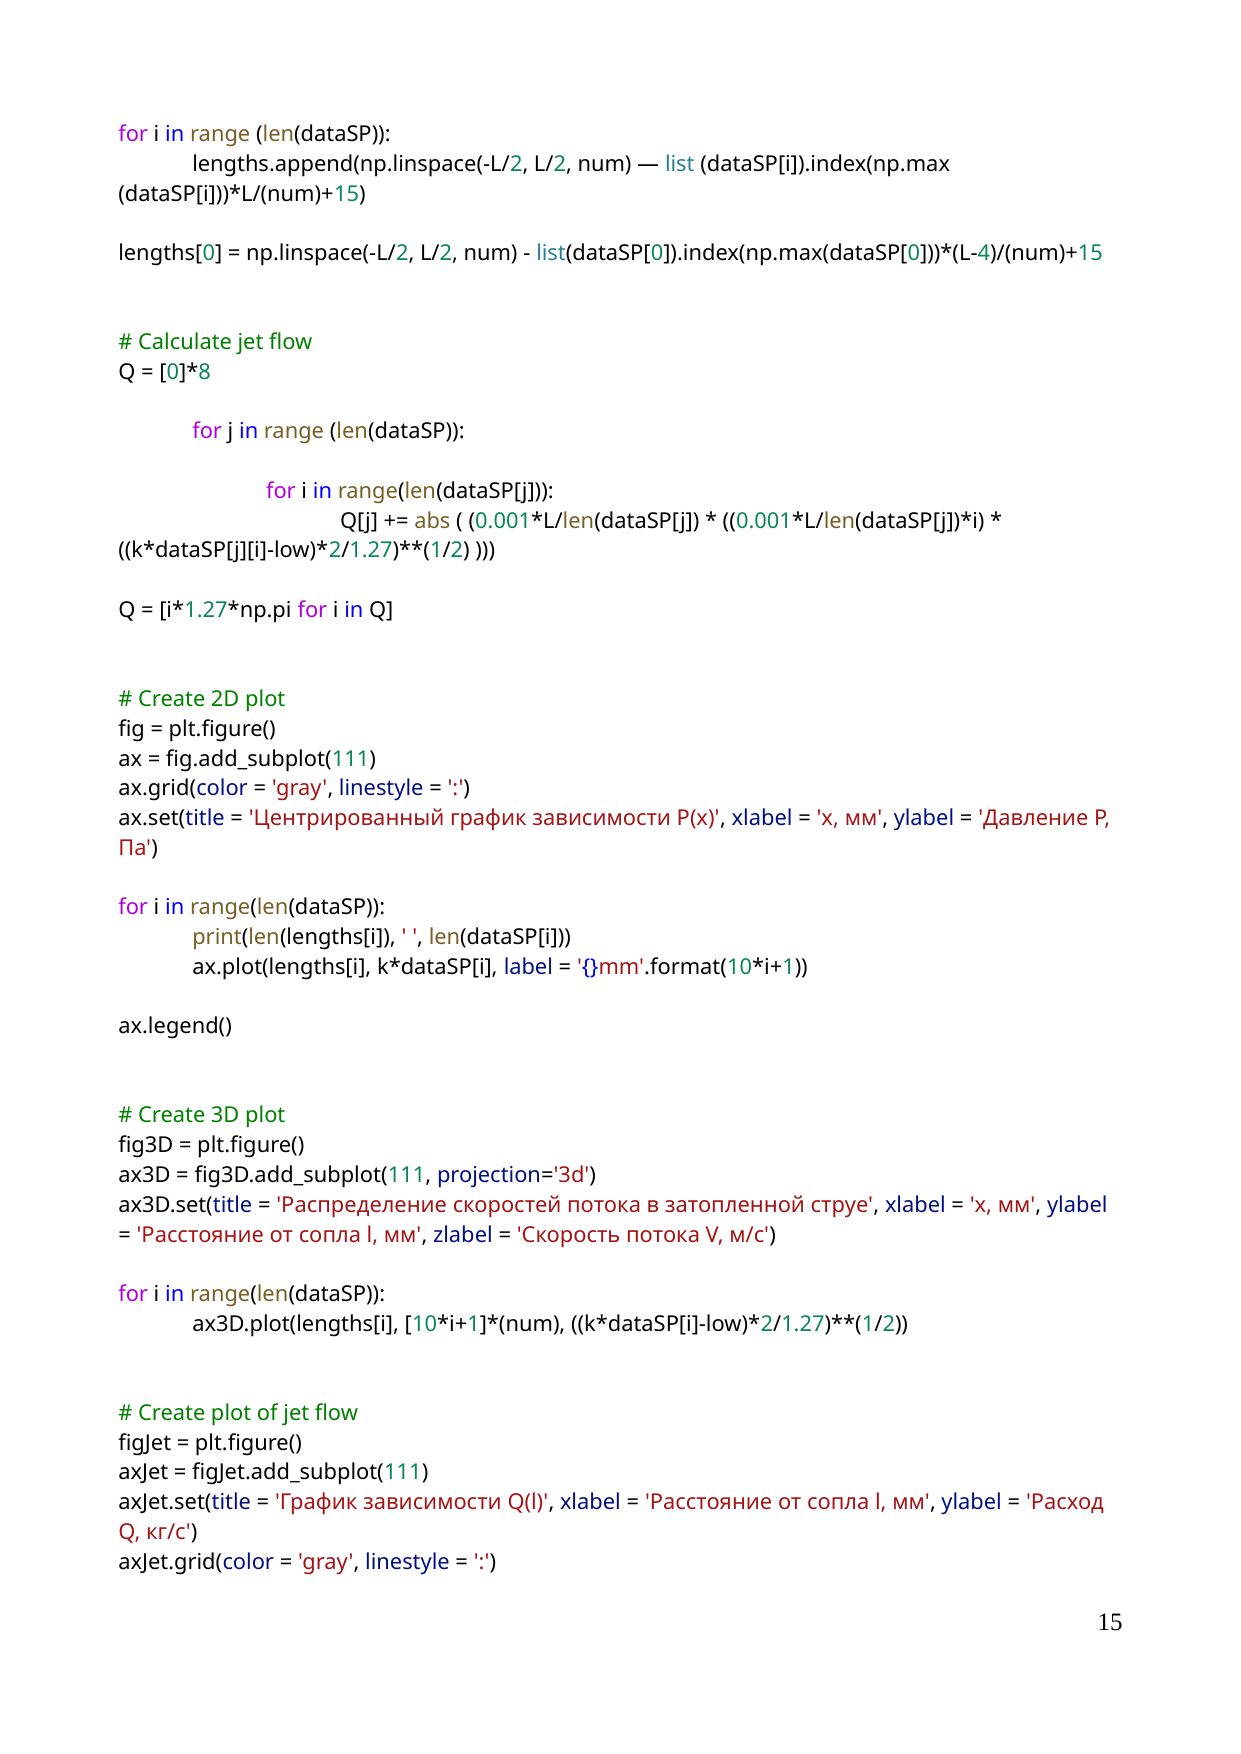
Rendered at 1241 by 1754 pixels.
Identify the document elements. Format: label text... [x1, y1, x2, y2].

text axJet.grid(color = 'gray', linestyle = ':') [118, 1546, 1122, 1576]
text for i in range (len(dataSP)): [118, 118, 1122, 148]
text figJet = plt.figure() [118, 1427, 1122, 1456]
text ax3D = fig3D.add_subplot(111, projection='3d') [118, 1159, 1122, 1189]
text ax3D.plot(lengths[i], [10*i+1]*(num), ((k*dataSP[i]-low)*2/1.27)**(1/2)) [118, 1308, 1122, 1338]
text ax.plot(lengths[i], k*dataSP[i], label = '{}mm'.format(10*i+1)) [118, 951, 1122, 981]
text Q = [i*1.27*np.pi for i in Q] [118, 594, 1122, 624]
text lengths[0] = np.linspace(-L/2, L/2, num) - list(dataSP[0]).index(np.max(dataSP[0]))*(L-4)/(num)+15 [118, 237, 1122, 267]
text Q = [0]*8 [118, 356, 1122, 386]
text # Create 3D plot [118, 1099, 1122, 1129]
text # Create plot of jet flow [118, 1397, 1122, 1427]
text for i in range(len(dataSP)): [118, 891, 1122, 921]
text ax.grid(color = 'gray', linestyle = ':') [118, 772, 1122, 802]
text lengths.append(np.linspace(-L/2, L/2, num) — list (dataSP[i]).index(np.max (dataSP[i]))*L/(num)+15) [118, 148, 1122, 207]
text # Create 2D plot [118, 683, 1122, 713]
text ax.set(title = 'Центрированный график зависимости P(x)', xlabel = 'x, мм', ylabel = 'Давление P, Па') [118, 802, 1122, 862]
text fig = plt.figure() [118, 713, 1122, 742]
text ax.legend() [118, 1010, 1122, 1040]
text for i in range(len(dataSP)): [118, 1278, 1122, 1308]
text for j in range (len(dataSP)): [118, 415, 1122, 445]
text for i in range(len(dataSP[j])): [118, 475, 1122, 505]
text fig3D = plt.figure() [118, 1129, 1122, 1159]
text ax = fig.add_subplot(111) [118, 742, 1122, 772]
text Q[j] += abs ( (0.001*L/len(dataSP[j]) * ((0.001*L/len(dataSP[j])*i) * ((k*dataSP[j][i]-low)*2/1.27)**(1/2) ))) [118, 505, 1122, 564]
text # Calculate jet flow [118, 326, 1122, 356]
text axJet = figJet.add_subplot(111) [118, 1456, 1122, 1486]
text axJet.set(title = 'График зависимости Q(l)', xlabel = 'Расстояние от сопла l, мм', ylabel = 'Расход Q, кг/с') [118, 1486, 1122, 1546]
text print(len(lengths[i]), ' ', len(dataSP[i])) [118, 921, 1122, 951]
text ax3D.set(title = 'Распределение скоростей потока в затопленной струе', xlabel = 'x, мм', ylabel = 'Расстояние от сопла l, мм', zlabel = 'Скорость потока V, м/с') [118, 1189, 1122, 1248]
